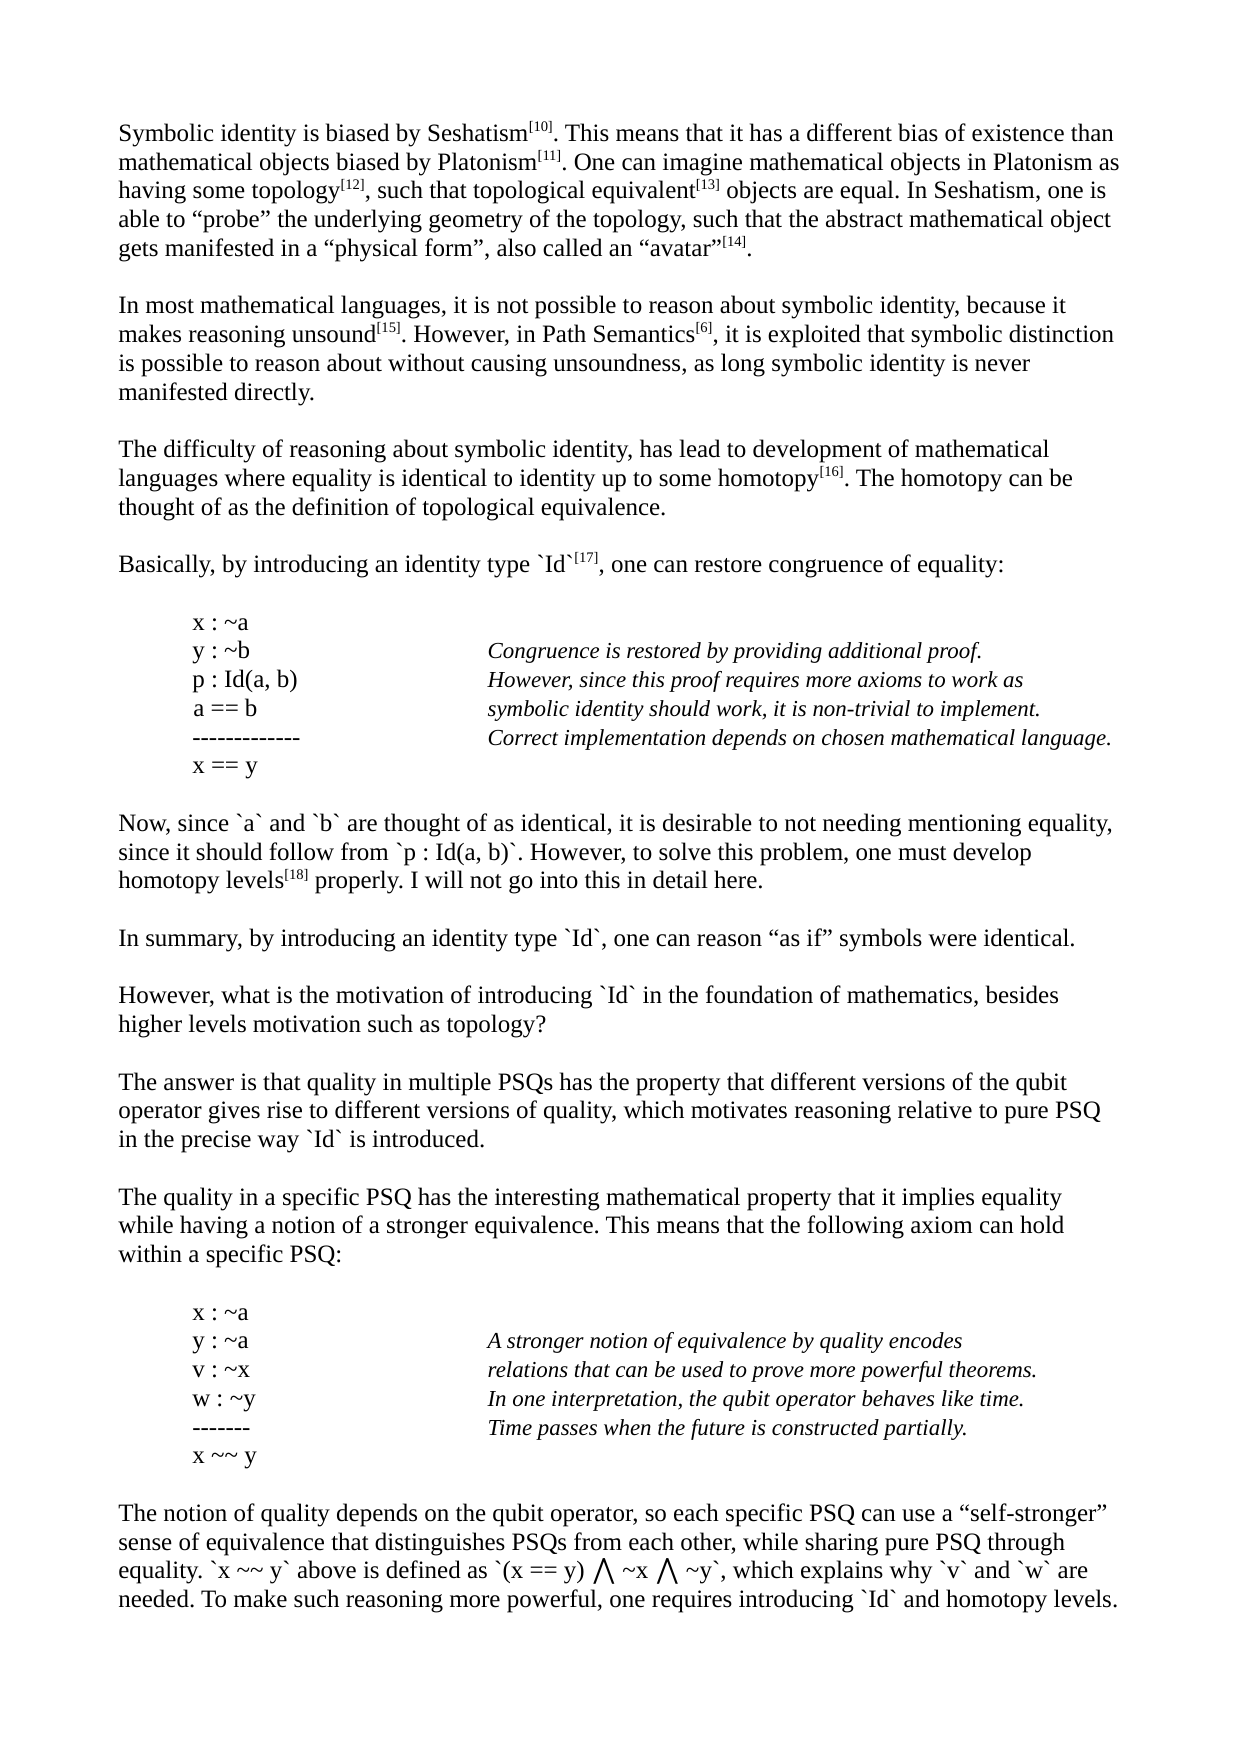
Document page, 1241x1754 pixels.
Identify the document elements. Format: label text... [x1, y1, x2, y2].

text p : Id(a, b) However, since this proof requires more axioms to work as [118, 664, 1122, 693]
text y : ~b Congruence is restored by providing additional proof. [118, 636, 1122, 664]
text The quality in a specific PSQ has the interesting mathematical property that it implies equality while having a notion of a stronger equivalence. This means that the following axiom can hold within a specific PSQ: [118, 1182, 1122, 1268]
text Basically, by introducing an identity type `Id`[17], one can restore congruence of equality: [118, 549, 1122, 578]
text x ~~ y [118, 1441, 1122, 1469]
text In summary, by introducing an identity type `Id`, one can reason “as if” symbols were identical. [118, 923, 1122, 952]
text In most mathematical languages, it is not possible to reason about symbolic identity, because it makes reasoning unsound[15]. However, in Path Semantics[6], it is exploited that symbolic distinction is possible to reason about without causing unsoundness, as long symbolic identity is never manifested directly. [118, 291, 1122, 406]
text The difficulty of reasoning about symbolic identity, has lead to development of mathematical languages where equality is identical to identity up to some homotopy[16]. The homotopy can be thought of as the definition of topological equivalence. [118, 434, 1122, 521]
text w : ~y In one interpretation, the qubit operator behaves like time. [118, 1383, 1122, 1412]
text y : ~a A stronger notion of equivalence by quality encodes [118, 1326, 1122, 1354]
text Now, since `a` and `b` are thought of as identical, it is desirable to not needing mentioning equality, since it should follow from `p : Id(a, b)`. However, to solve this problem, one must develop homotopy levels[18] properly. I will not go into this in detail here. [118, 808, 1122, 894]
text a == b symbolic identity should work, it is non-trivial to implement. [118, 693, 1122, 722]
text ------------- Correct implementation depends on chosen mathematical language. [118, 722, 1122, 751]
text ------- Time passes when the future is constructed partially. [118, 1412, 1122, 1441]
text x : ~a [118, 1297, 1122, 1326]
text x == y [118, 751, 1122, 779]
text The answer is that quality in multiple PSQs has the property that different versions of the qubit operator gives rise to different versions of quality, which motivates reasoning relative to pure PSQ in the precise way `Id` is introduced. [118, 1067, 1122, 1153]
text Symbolic identity is biased by Seshatism[10]. This means that it has a different bias of existence than mathematical objects biased by Platonism[11]. One can imagine mathematical objects in Platonism as having some topology[12], such that topological equivalent[13] objects are equal. In Seshatism, one is able to “probe” the underlying geometry of the topology, such that the abstract mathematical object gets manifested in a “physical form”, also called an “avatar”[14]. [118, 118, 1122, 262]
text v : ~x relations that can be used to prove more powerful theorems. [118, 1354, 1122, 1383]
text The notion of quality depends on the qubit operator, so each specific PSQ can use a “self-stronger” sense of equivalence that distinguishes PSQs from each other, while sharing pure PSQ through equality. `x ~~ y` above is defined as `(x == y) ⋀ ~x ⋀ ~y`, which explains why `v` and `w` are needed. To make such reasoning more powerful, one requires introducing `Id` and homotopy levels. [118, 1498, 1122, 1613]
text x : ~a [118, 607, 1122, 636]
text However, what is the motivation of introducing `Id` in the foundation of mathematics, besides higher levels motivation such as topology? [118, 981, 1122, 1038]
